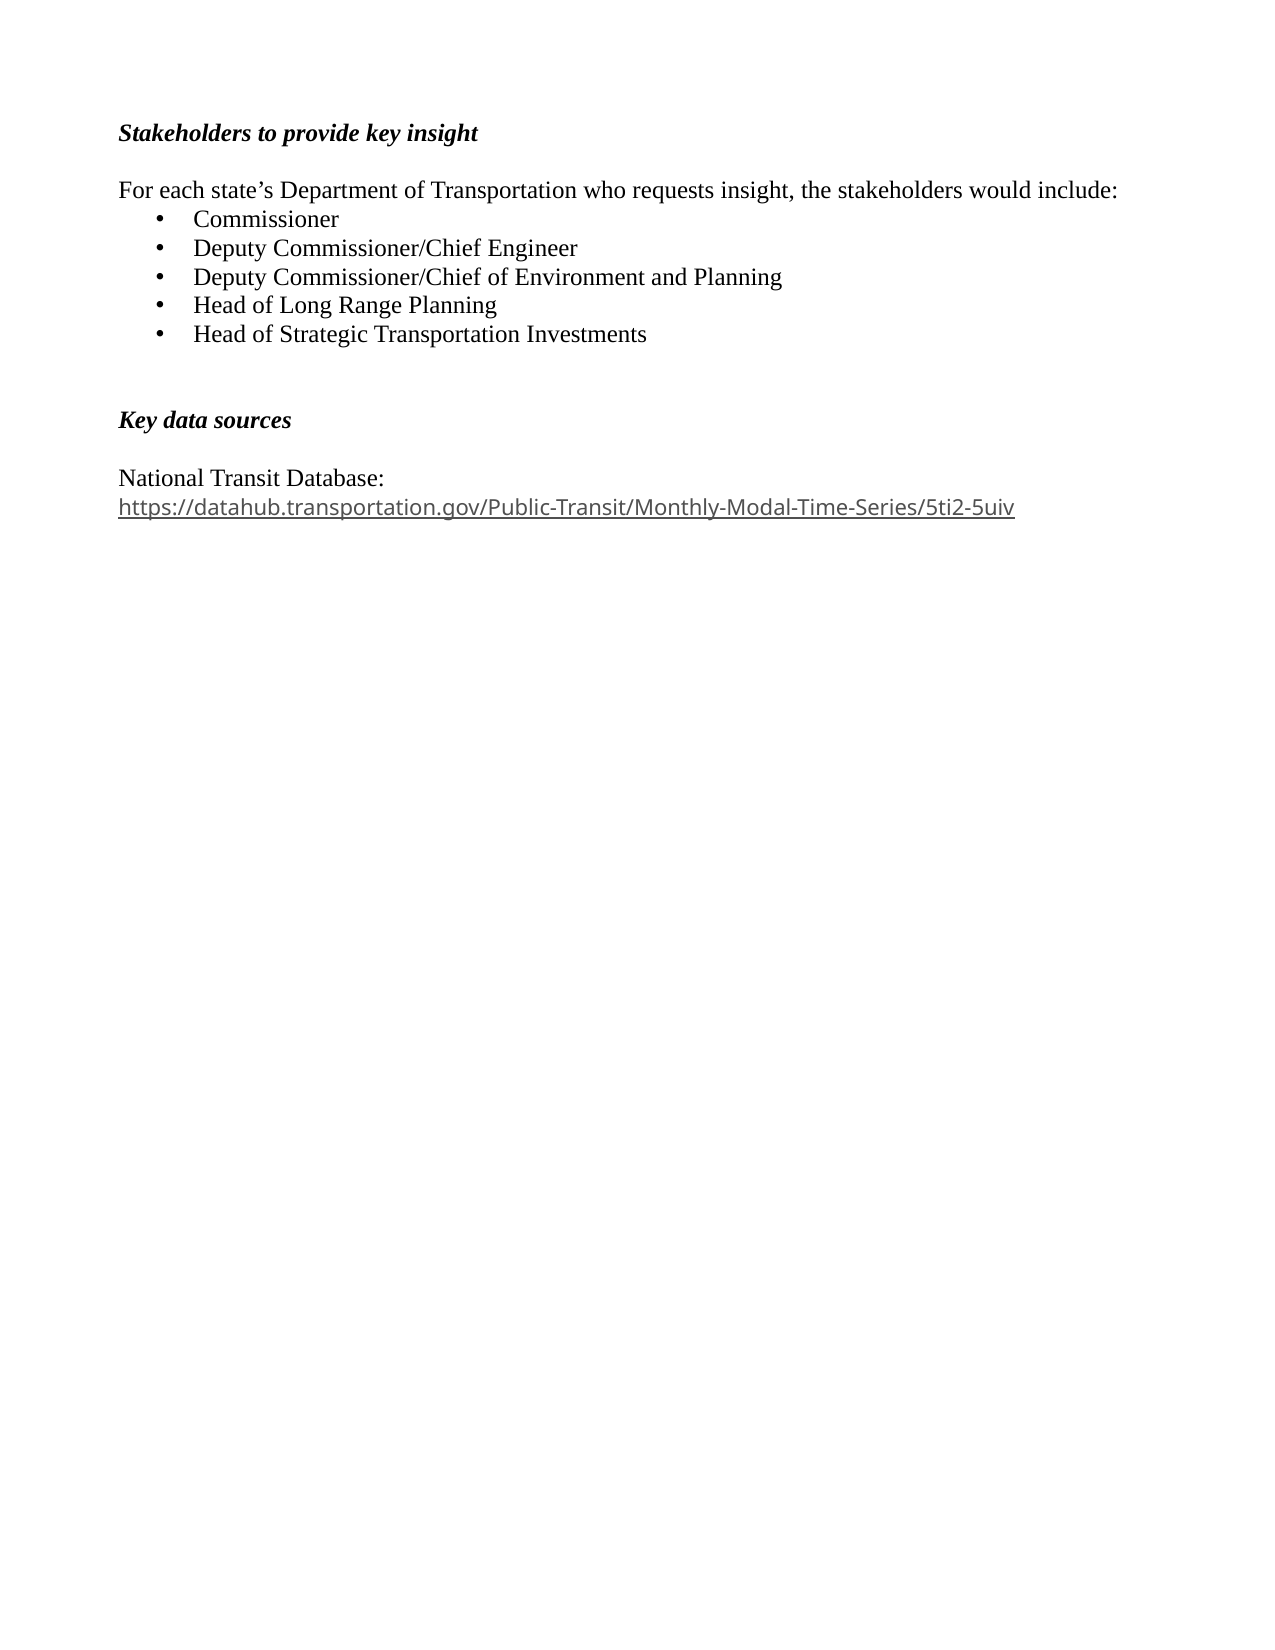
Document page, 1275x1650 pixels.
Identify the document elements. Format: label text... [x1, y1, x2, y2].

text Key data sources [118, 406, 1157, 434]
list Commissioner [156, 204, 1157, 233]
list Head of Long Range Planning [156, 291, 1157, 319]
text https://datahub.transportation.gov/Public-Transit/Monthly-Modal-Time-Series/5ti2-5uiv [118, 492, 1157, 522]
list Deputy Commissioner/Chief Engineer [156, 233, 1157, 262]
text Stakeholders to provide key insight [118, 118, 1157, 147]
list Head of Strategic Transportation Investments [156, 319, 1157, 348]
list Deputy Commissioner/Chief of Environment and Planning [156, 262, 1157, 291]
text For each state’s Department of Transportation who requests insight, the stakeholders would include: [118, 176, 1157, 204]
text National Transit Database: [118, 463, 1157, 492]
